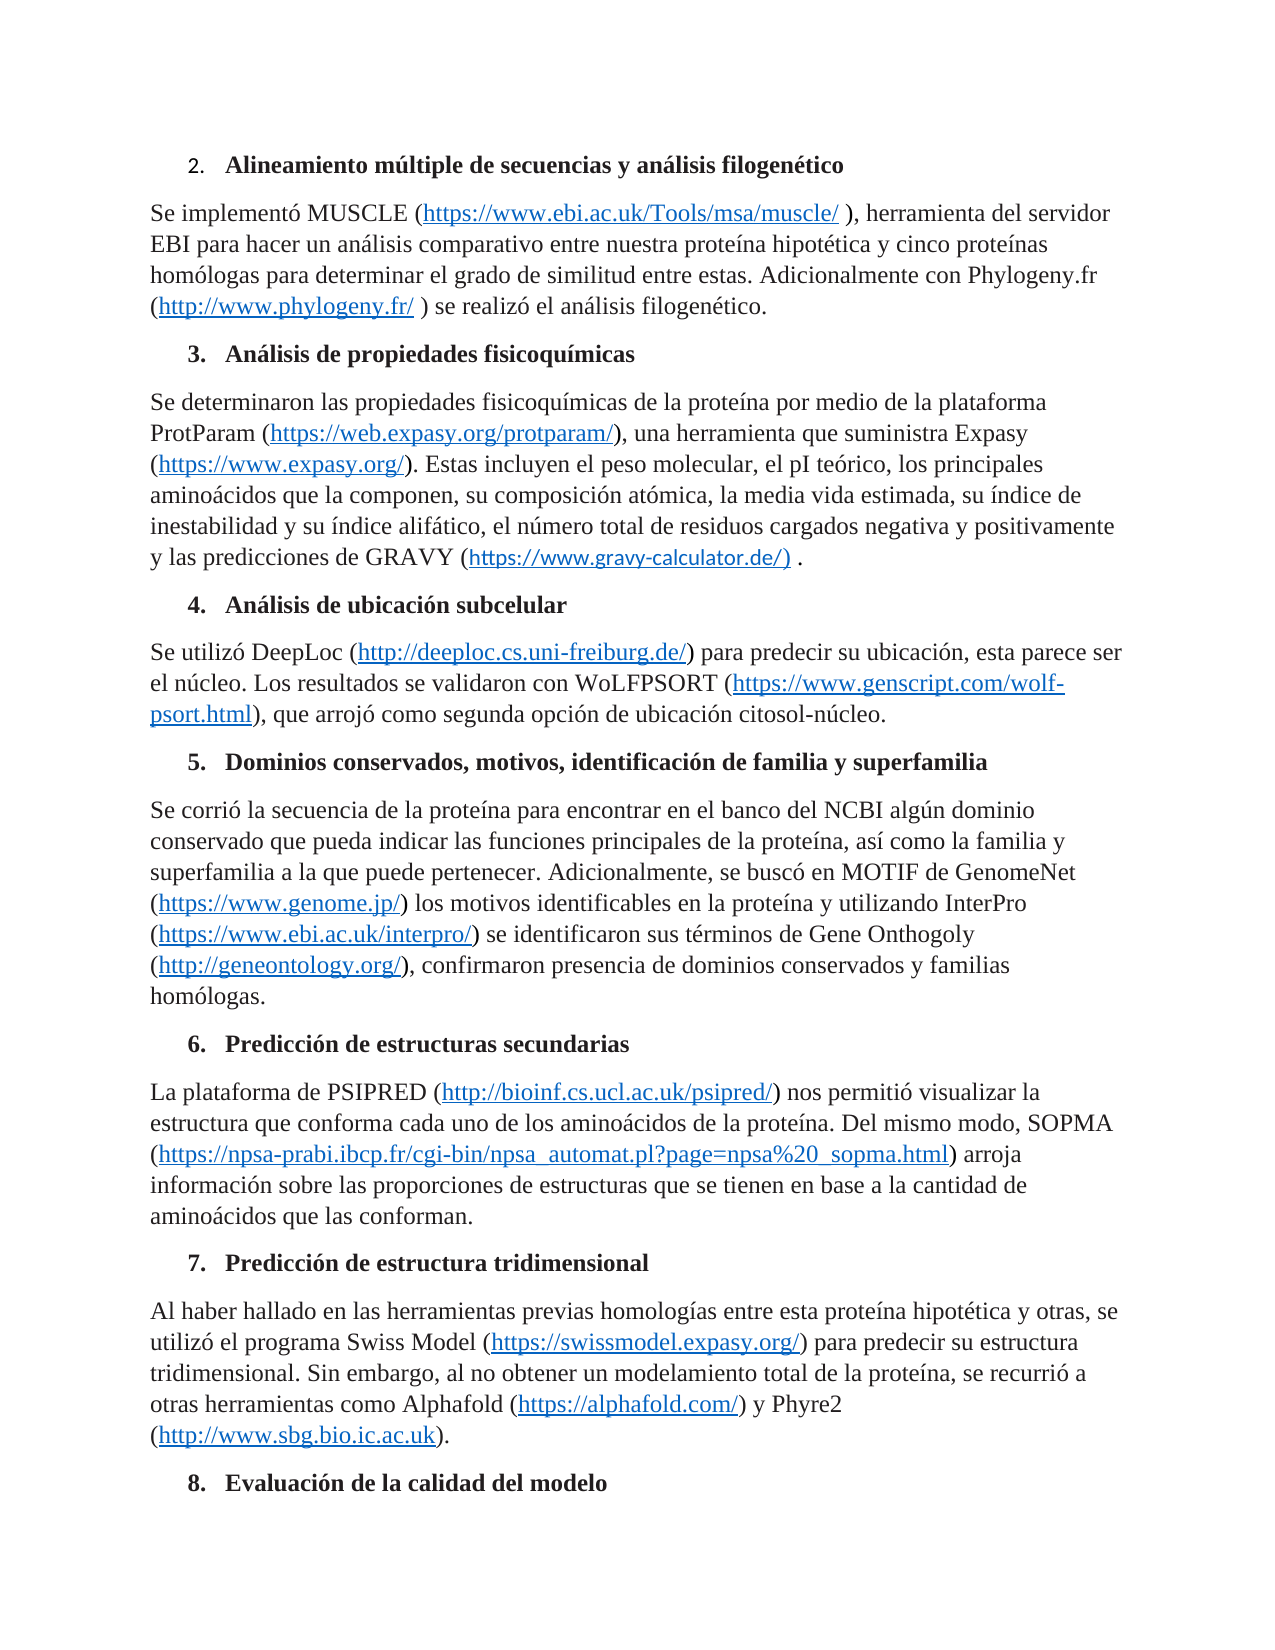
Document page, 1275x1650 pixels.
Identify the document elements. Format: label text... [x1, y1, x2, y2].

list Análisis de ubicación subcelular [187, 590, 1125, 618]
text La plataforma de PSIPRED (http://bioinf.cs.ucl.ac.uk/psipred/) nos permitió visualizar la estructura que conforma cada uno de los aminoácidos de la proteína. Del mismo modo, SOPMA (https://npsa-prabi.ibcp.fr/cgi-bin/npsa_automat.pl?page=npsa%20_sopma.html) arroja información sobre las proporciones de estructuras que se tienen en base a la cantidad de aminoácidos que las conforman. [150, 1077, 1125, 1229]
text Se determinaron las propiedades fisicoquímicas de la proteína por medio de la plataforma ProtParam (https://web.expasy.org/protparam/), una herramienta que suministra Expasy (https://www.expasy.org/). Estas incluyen el peso molecular, el pI teórico, los principales aminoácidos que la componen, su composición atómica, la media vida estimada, su índice de inestabilidad y su índice alifático, el número total de residuos cargados negativa y positivamente y las predicciones de GRAVY (https://www.gravy-calculator.de/) . [150, 387, 1125, 571]
list Análisis de propiedades fisicoquímicas [187, 339, 1125, 368]
text Al haber hallado en las herramientas previas homologías entre esta proteína hipotética y otras, se utilizó el programa Swiss Model (https://swissmodel.expasy.org/) para predecir su estructura tridimensional. Sin embargo, al no obtener un modelamiento total de la proteína, se recurrió a otras herramientas como Alphafold (https://alphafold.com/) y Phyre2 (http://www.sbg.bio.ic.ac.uk). [150, 1296, 1125, 1449]
text Se utilizó DeepLoc (http://deeploc.cs.uni-freiburg.de/) para predecir su ubicación, esta parece ser el núcleo. Los resultados se validaron con WoLFPSORT (https://www.genscript.com/wolf-psort.html), que arrojó como segunda opción de ubicación citosol-núcleo. [150, 637, 1125, 728]
text Se implementó MUSCLE (https://www.ebi.ac.uk/Tools/msa/muscle/ ), herramienta del servidor EBI para hacer un análisis comparativo entre nuestra proteína hipotética y cinco proteínas homólogas para determinar el grado de similitud entre estas. Adicionalmente con Phylogeny.fr (http://www.phylogeny.fr/ ) se realizó el análisis filogenético. [150, 198, 1125, 320]
list Alineamiento múltiple de secuencias y análisis filogenético [187, 150, 1125, 179]
list Dominios conservados, motivos, identificación de familia y superfamilia [187, 747, 1125, 776]
list Predicción de estructuras secundarias [187, 1029, 1125, 1058]
list Predicción de estructura tridimensional [187, 1248, 1125, 1277]
list Evaluación de la calidad del modelo [187, 1468, 1125, 1497]
text Se corrió la secuencia de la proteína para encontrar en el banco del NCBI algún dominio conservado que pueda indicar las funciones principales de la proteína, así como la familia y superfamilia a la que puede pertenecer. Adicionalmente, se buscó en MOTIF de GenomeNet (https://www.genome.jp/) los motivos identificables en la proteína y utilizando InterPro (https://www.ebi.ac.uk/interpro/) se identificaron sus términos de Gene Onthogoly (http://geneontology.org/), confirmaron presencia de dominios conservados y familias homólogas. [150, 795, 1125, 1010]
